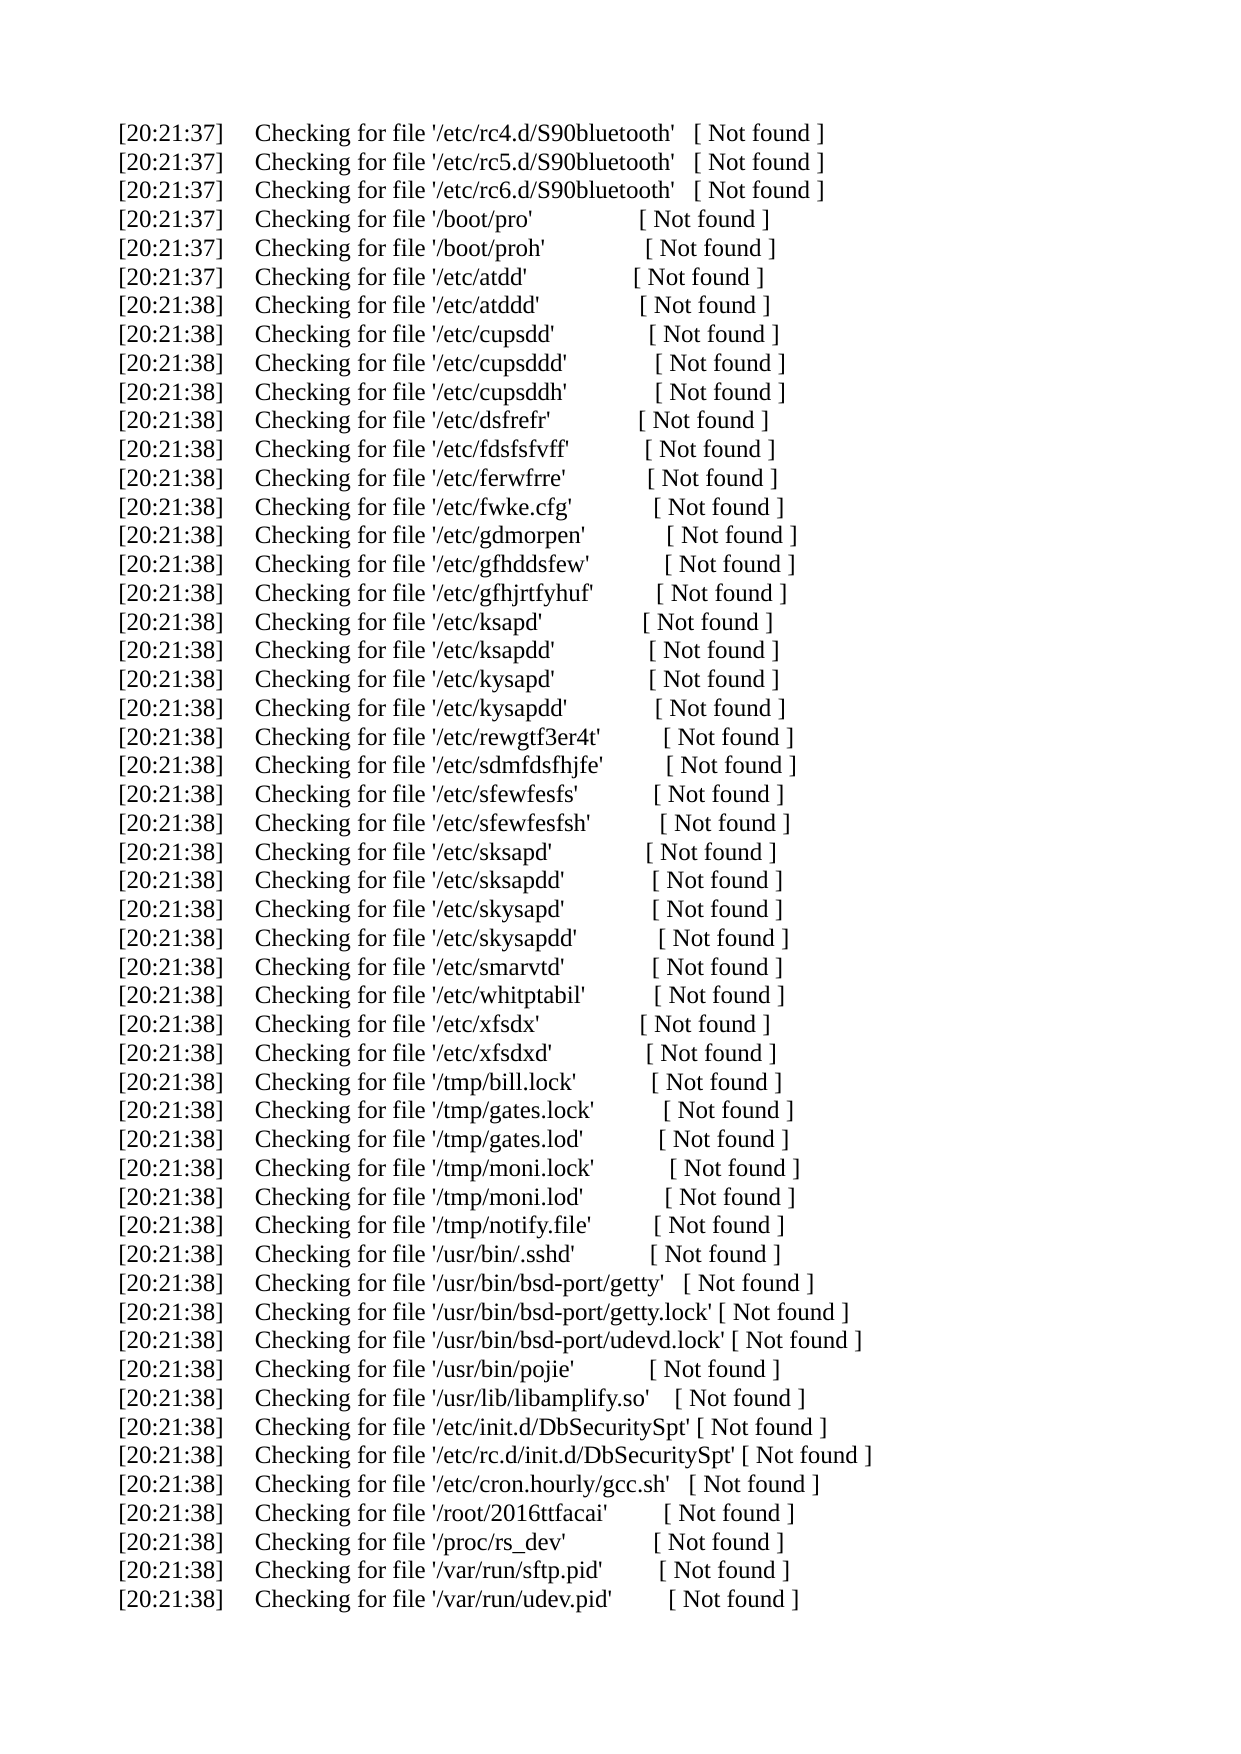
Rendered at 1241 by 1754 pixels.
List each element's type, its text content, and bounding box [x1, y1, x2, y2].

text [20:21:38] Checking for file '/var/run/sftp.pid' [ Not found ] [118, 1556, 1122, 1584]
text [20:21:38] Checking for file '/etc/xfsdxd' [ Not found ] [118, 1038, 1122, 1067]
text [20:21:38] Checking for file '/etc/cupsdd' [ Not found ] [118, 319, 1122, 348]
text [20:21:38] Checking for file '/etc/sksapdd' [ Not found ] [118, 866, 1122, 894]
text [20:21:38] Checking for file '/etc/cron.hourly/gcc.sh' [ Not found ] [118, 1469, 1122, 1498]
text [20:21:38] Checking for file '/tmp/moni.lock' [ Not found ] [118, 1153, 1122, 1182]
text [20:21:38] Checking for file '/etc/dsfrefr' [ Not found ] [118, 406, 1122, 434]
text [20:21:38] Checking for file '/etc/ksapd' [ Not found ] [118, 607, 1122, 636]
text [20:21:37] Checking for file '/etc/rc5.d/S90bluetooth' [ Not found ] [118, 147, 1122, 176]
text [20:21:37] Checking for file '/etc/rc6.d/S90bluetooth' [ Not found ] [118, 176, 1122, 204]
text [20:21:38] Checking for file '/etc/cupsddh' [ Not found ] [118, 377, 1122, 406]
text [20:21:38] Checking for file '/etc/rc.d/init.d/DbSecuritySpt' [ Not found ] [118, 1441, 1122, 1469]
text [20:21:38] Checking for file '/usr/bin/.sshd' [ Not found ] [118, 1239, 1122, 1268]
text [20:21:38] Checking for file '/etc/whitptabil' [ Not found ] [118, 981, 1122, 1009]
text [20:21:38] Checking for file '/tmp/bill.lock' [ Not found ] [118, 1067, 1122, 1096]
text [20:21:37] Checking for file '/etc/rc4.d/S90bluetooth' [ Not found ] [118, 118, 1122, 147]
text [20:21:38] Checking for file '/etc/skysapd' [ Not found ] [118, 894, 1122, 923]
text [20:21:37] Checking for file '/boot/proh' [ Not found ] [118, 233, 1122, 262]
text [20:21:38] Checking for file '/etc/kysapd' [ Not found ] [118, 664, 1122, 693]
text [20:21:38] Checking for file '/usr/bin/bsd-port/udevd.lock' [ Not found ] [118, 1326, 1122, 1354]
text [20:21:38] Checking for file '/etc/cupsddd' [ Not found ] [118, 348, 1122, 377]
text [20:21:38] Checking for file '/etc/gfhddsfew' [ Not found ] [118, 549, 1122, 578]
text [20:21:37] Checking for file '/boot/pro' [ Not found ] [118, 204, 1122, 233]
text [20:21:38] Checking for file '/etc/kysapdd' [ Not found ] [118, 693, 1122, 722]
text [20:21:38] Checking for file '/etc/init.d/DbSecuritySpt' [ Not found ] [118, 1412, 1122, 1441]
text [20:21:38] Checking for file '/usr/lib/libamplify.so' [ Not found ] [118, 1383, 1122, 1412]
text [20:21:38] Checking for file '/usr/bin/bsd-port/getty.lock' [ Not found ] [118, 1297, 1122, 1326]
text [20:21:38] Checking for file '/tmp/gates.lod' [ Not found ] [118, 1124, 1122, 1153]
text [20:21:38] Checking for file '/etc/gfhjrtfyhuf' [ Not found ] [118, 578, 1122, 607]
text [20:21:38] Checking for file '/tmp/gates.lock' [ Not found ] [118, 1096, 1122, 1124]
text [20:21:38] Checking for file '/etc/sksapd' [ Not found ] [118, 837, 1122, 866]
text [20:21:38] Checking for file '/etc/fwke.cfg' [ Not found ] [118, 492, 1122, 521]
text [20:21:38] Checking for file '/etc/skysapdd' [ Not found ] [118, 923, 1122, 952]
text [20:21:38] Checking for file '/root/2016ttfacai' [ Not found ] [118, 1498, 1122, 1527]
text [20:21:38] Checking for file '/etc/rewgtf3er4t' [ Not found ] [118, 722, 1122, 751]
text [20:21:38] Checking for file '/usr/bin/bsd-port/getty' [ Not found ] [118, 1268, 1122, 1297]
text [20:21:38] Checking for file '/etc/ksapdd' [ Not found ] [118, 636, 1122, 664]
text [20:21:38] Checking for file '/etc/sfewfesfs' [ Not found ] [118, 779, 1122, 808]
text [20:21:38] Checking for file '/proc/rs_dev' [ Not found ] [118, 1527, 1122, 1556]
text [20:21:38] Checking for file '/etc/ferwfrre' [ Not found ] [118, 463, 1122, 492]
text [20:21:38] Checking for file '/etc/gdmorpen' [ Not found ] [118, 521, 1122, 549]
text [20:21:38] Checking for file '/tmp/notify.file' [ Not found ] [118, 1211, 1122, 1239]
text [20:21:38] Checking for file '/var/run/udev.pid' [ Not found ] [118, 1584, 1122, 1613]
text [20:21:38] Checking for file '/etc/fdsfsfvff' [ Not found ] [118, 434, 1122, 463]
text [20:21:38] Checking for file '/etc/smarvtd' [ Not found ] [118, 952, 1122, 981]
text [20:21:38] Checking for file '/etc/atddd' [ Not found ] [118, 291, 1122, 319]
text [20:21:37] Checking for file '/etc/atdd' [ Not found ] [118, 262, 1122, 291]
text [20:21:38] Checking for file '/etc/sdmfdsfhjfe' [ Not found ] [118, 751, 1122, 779]
text [20:21:38] Checking for file '/etc/xfsdx' [ Not found ] [118, 1009, 1122, 1038]
text [20:21:38] Checking for file '/tmp/moni.lod' [ Not found ] [118, 1182, 1122, 1211]
text [20:21:38] Checking for file '/usr/bin/pojie' [ Not found ] [118, 1354, 1122, 1383]
text [20:21:38] Checking for file '/etc/sfewfesfsh' [ Not found ] [118, 808, 1122, 837]
